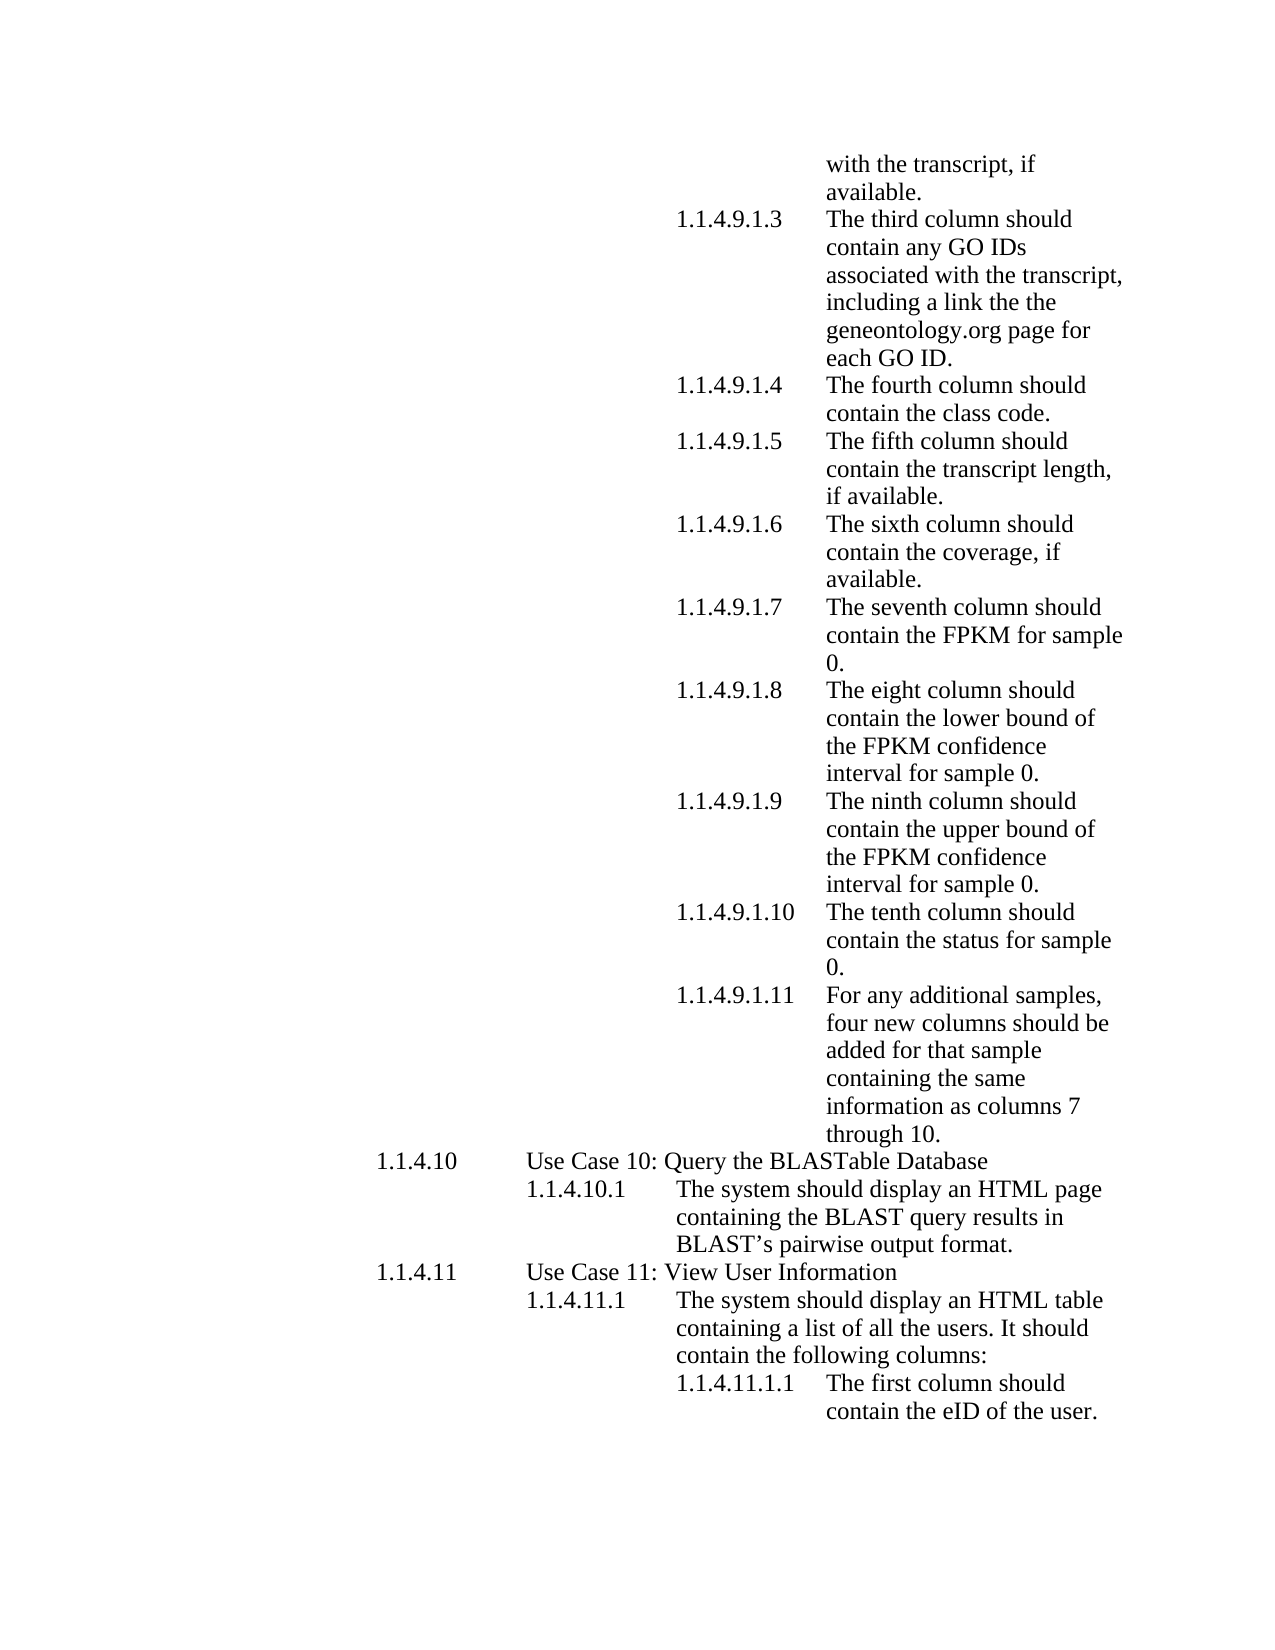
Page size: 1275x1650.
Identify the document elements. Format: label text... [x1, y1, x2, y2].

text 1.1.4.9.1.10 The tenth column should contain the status for sample 0. [676, 898, 1125, 981]
text 1.1.4.11.1 The system should display an HTML table containing a list of all the users. It should contain the following columns: [526, 1286, 1125, 1369]
text 1.1.4.9.1.4 The fourth column should contain the class code. [676, 372, 1125, 427]
text 1.1.4.11 Use Case 11: View User Information [376, 1258, 1125, 1286]
text 1.1.4.9.1.11 For any additional samples, four new columns should be added for that sample containing the same information as columns 7 through 10. [676, 981, 1125, 1147]
text 1.1.4.9.1.9 The ninth column should contain the upper bound of the FPKM confidence interval for sample 0. [676, 787, 1125, 898]
text 1.1.4.9.1.3 The third column should contain any GO IDs associated with the transcript, including a link the the geneontology.org page for each GO ID. [676, 205, 1125, 372]
text 1.1.4.11.1.1 The first column should contain the eID of the user. [676, 1369, 1125, 1424]
text 1.1.4.9.1.5 The fifth column should contain the transcript length, if available. [676, 427, 1125, 510]
text 1.1.4.9.1.7 The seventh column should contain the FPKM for sample 0. [676, 593, 1125, 676]
text 1.1.4.9.1.8 The eight column should contain the lower bound of the FPKM confidence interval for sample 0. [676, 676, 1125, 787]
text 1.1.4.9.1.6 The sixth column should contain the coverage, if available. [676, 510, 1125, 593]
text 1.1.4.10 Use Case 10: Query the BLASTable Database [376, 1147, 1125, 1175]
text 1.1.4.10.1 The system should display an HTML page containing the BLAST query results in BLAST’s pairwise output format. [526, 1175, 1125, 1258]
text with the transcript, if available. [676, 150, 1125, 205]
